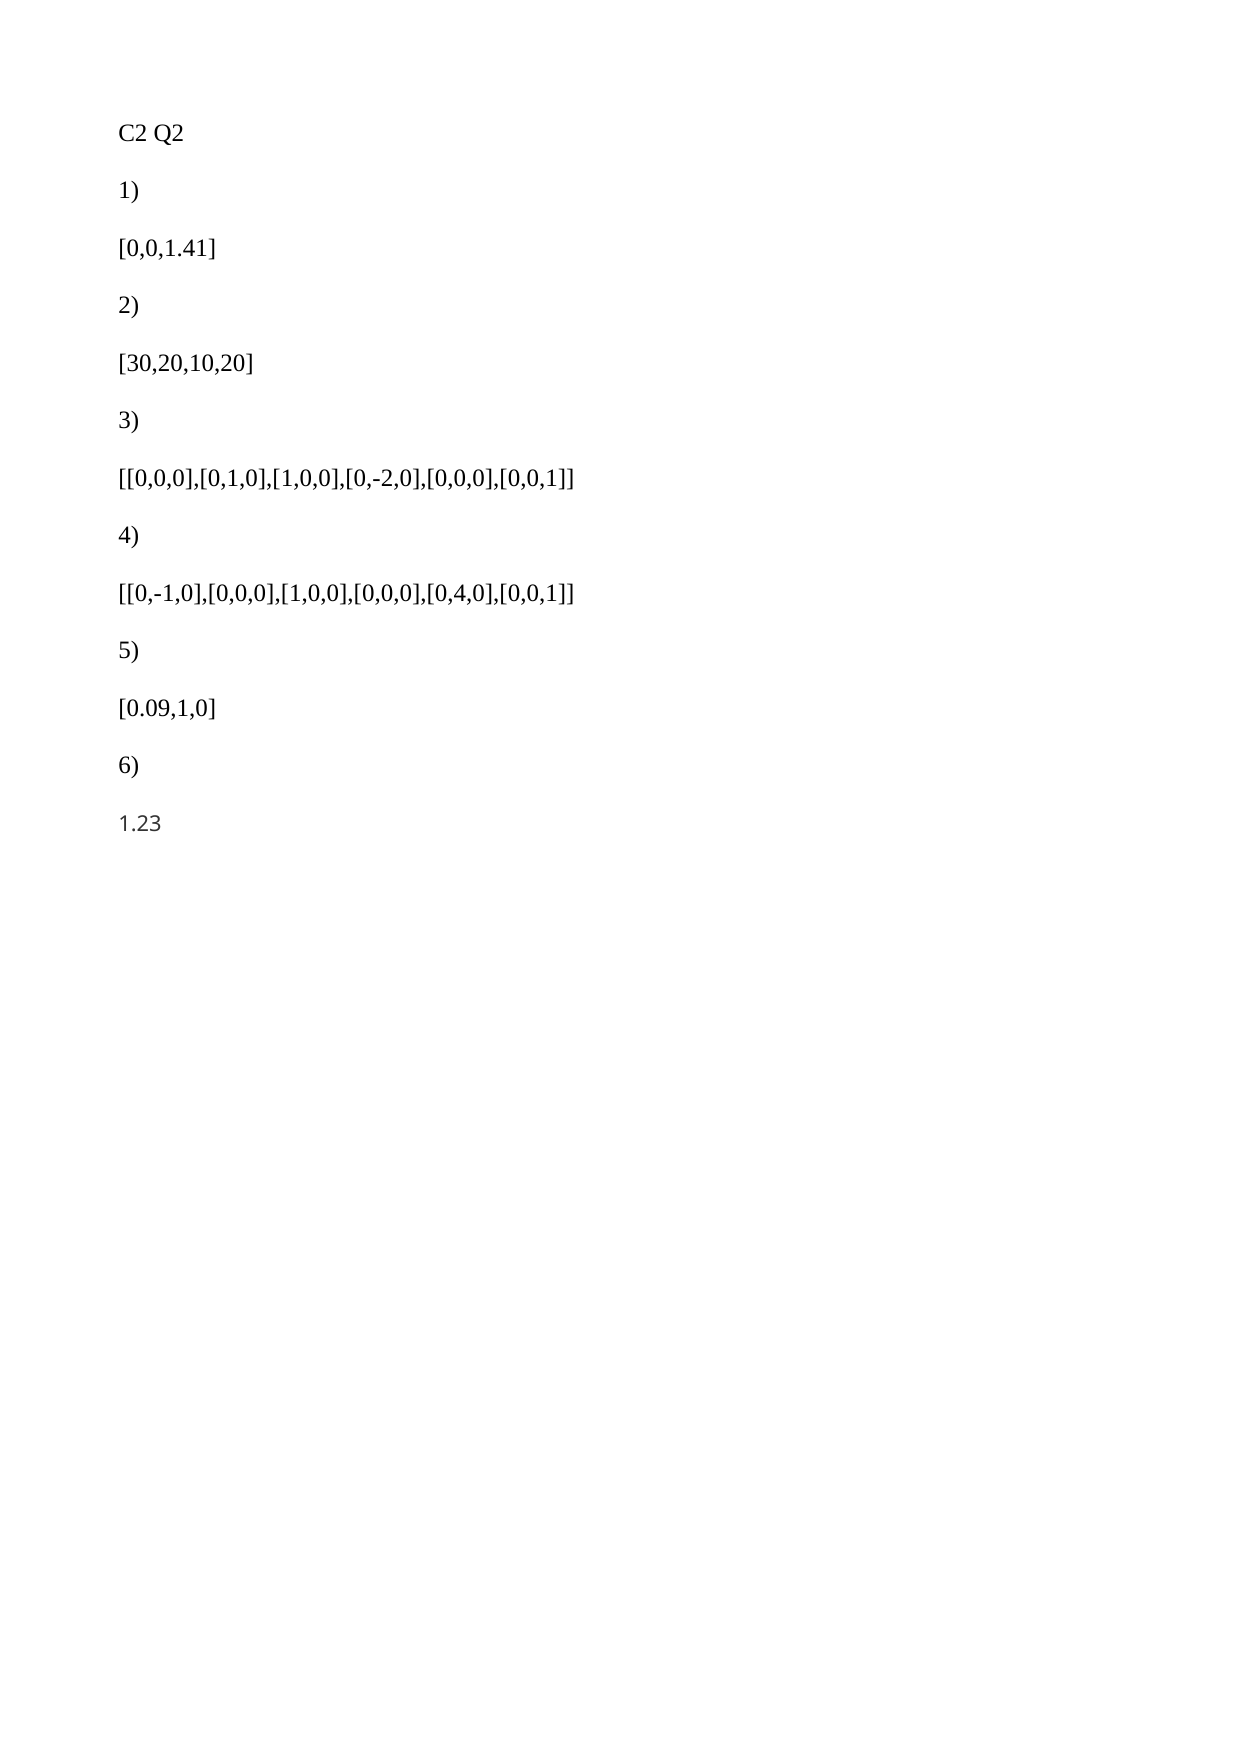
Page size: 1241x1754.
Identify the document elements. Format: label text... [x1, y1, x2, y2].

text [[0,0,0],[0,1,0],[1,0,0],[0,-2,0],[0,0,0],[0,0,1]] [118, 463, 1122, 492]
text [30,20,10,20] [118, 348, 1122, 377]
text 3) [118, 406, 1122, 434]
text [0.09,1,0] [118, 693, 1122, 722]
text 2) [118, 291, 1122, 319]
text [[0,-1,0],[0,0,0],[1,0,0],[0,0,0],[0,4,0],[0,0,1]] [118, 578, 1122, 607]
text [0,0,1.41] [118, 233, 1122, 262]
text 4) [118, 521, 1122, 549]
text 6) [118, 751, 1122, 779]
text 1) [118, 176, 1122, 204]
text C2 Q2 [118, 118, 1122, 147]
text 1.23 [118, 808, 1122, 838]
text 5) [118, 636, 1122, 664]
